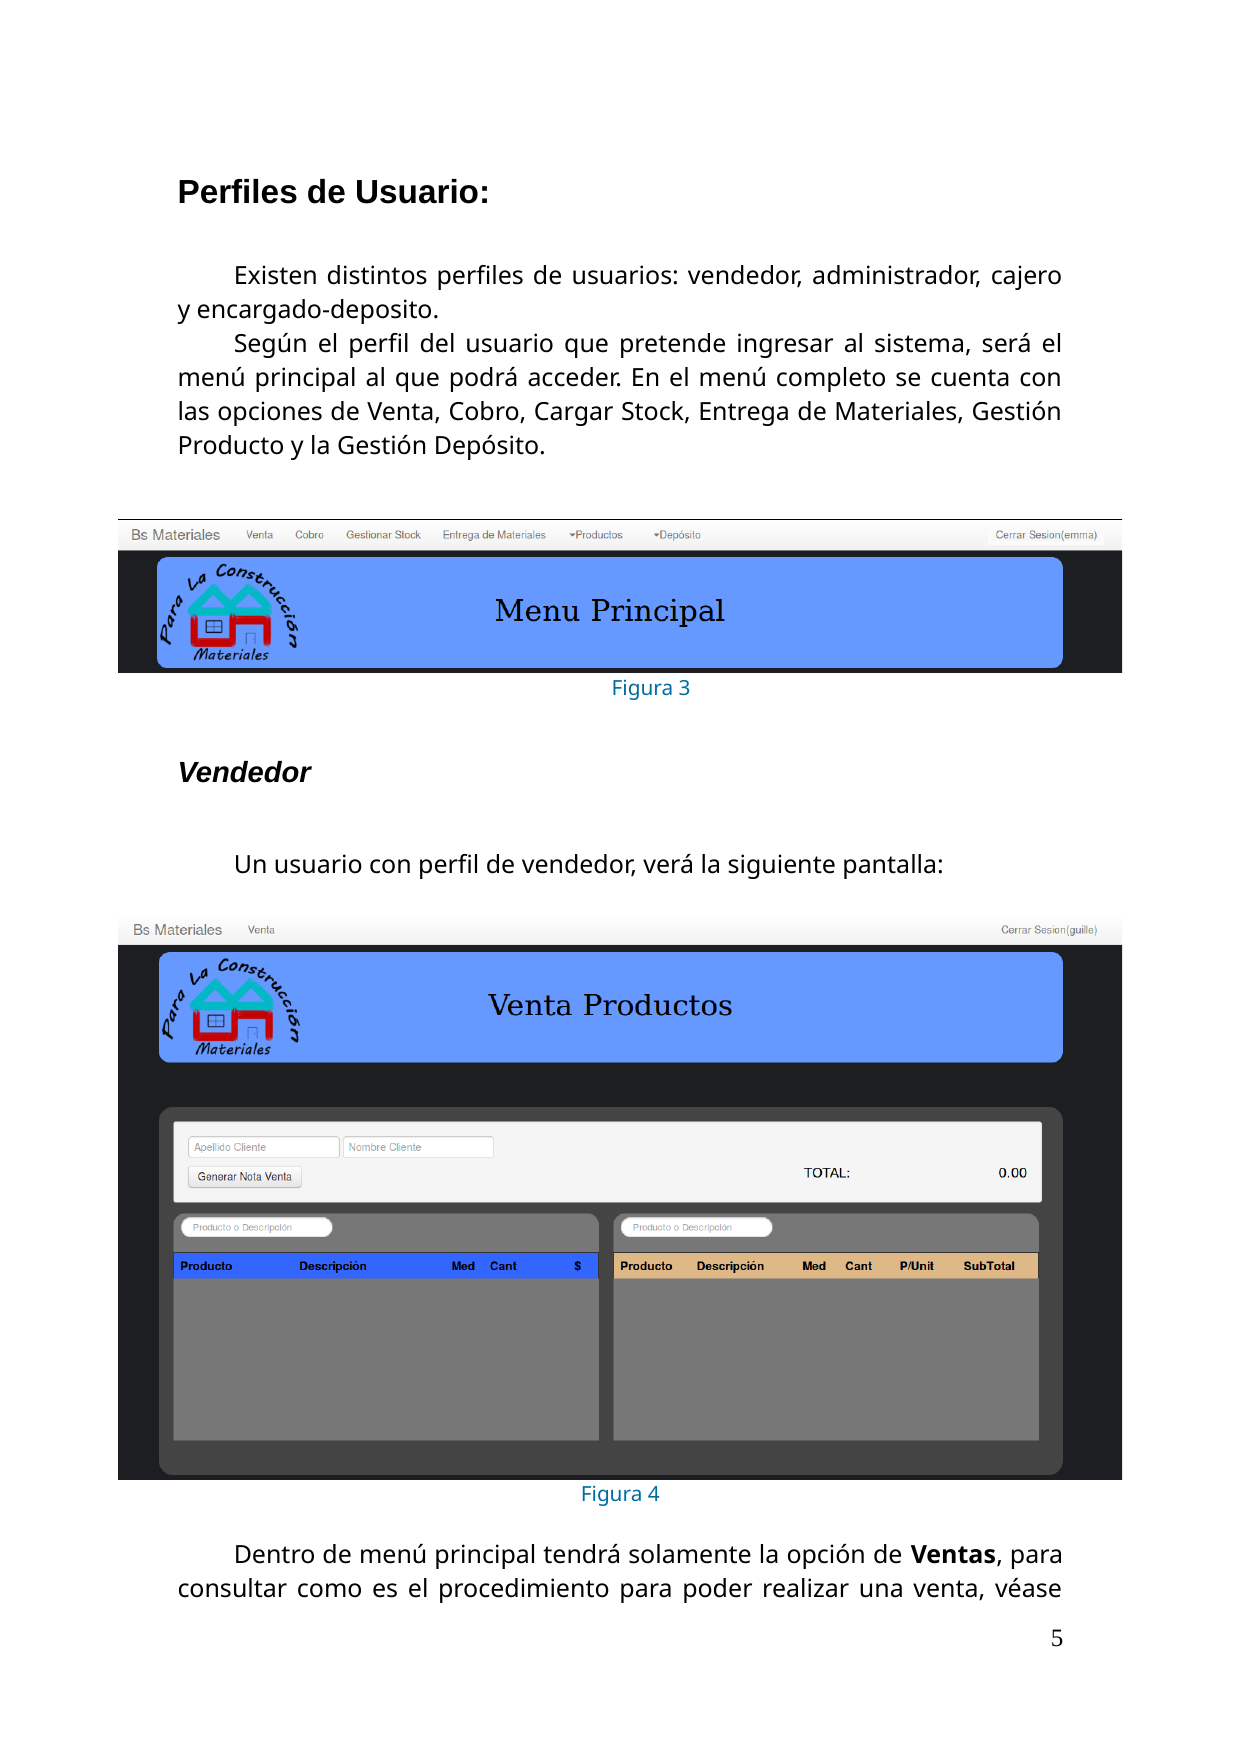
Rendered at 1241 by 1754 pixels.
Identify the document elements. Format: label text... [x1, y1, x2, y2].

text Un usuario con perfil de vendedor, verá la siguiente pantalla: [177, 847, 1063, 881]
text Figura 3 [177, 673, 1063, 701]
text Dentro de menú principal tendrá solamente la opción de Ventas, para consultar como es el procedimiento para poder realizar una venta, véase [177, 1536, 1063, 1604]
picture [118, 915, 1123, 1480]
subtitle Vendedor [177, 755, 1063, 788]
text Existen distintos perfiles de usuarios: vendedor, administrador, cajero y encargado-deposito. [177, 258, 1063, 326]
subtitle Perfiles de Usuario: [177, 173, 1063, 211]
picture [118, 519, 1123, 673]
text Figura 4 [177, 1480, 1063, 1508]
text Según el perfil del usuario que pretende ingresar al sistema, será el menú principal al que podrá acceder. En el menú completo se cuenta con las opciones de Venta, Cobro, Cargar Stock, Entrega de Materiales, Gestión Producto y la Gestión Depósito. [177, 326, 1063, 462]
